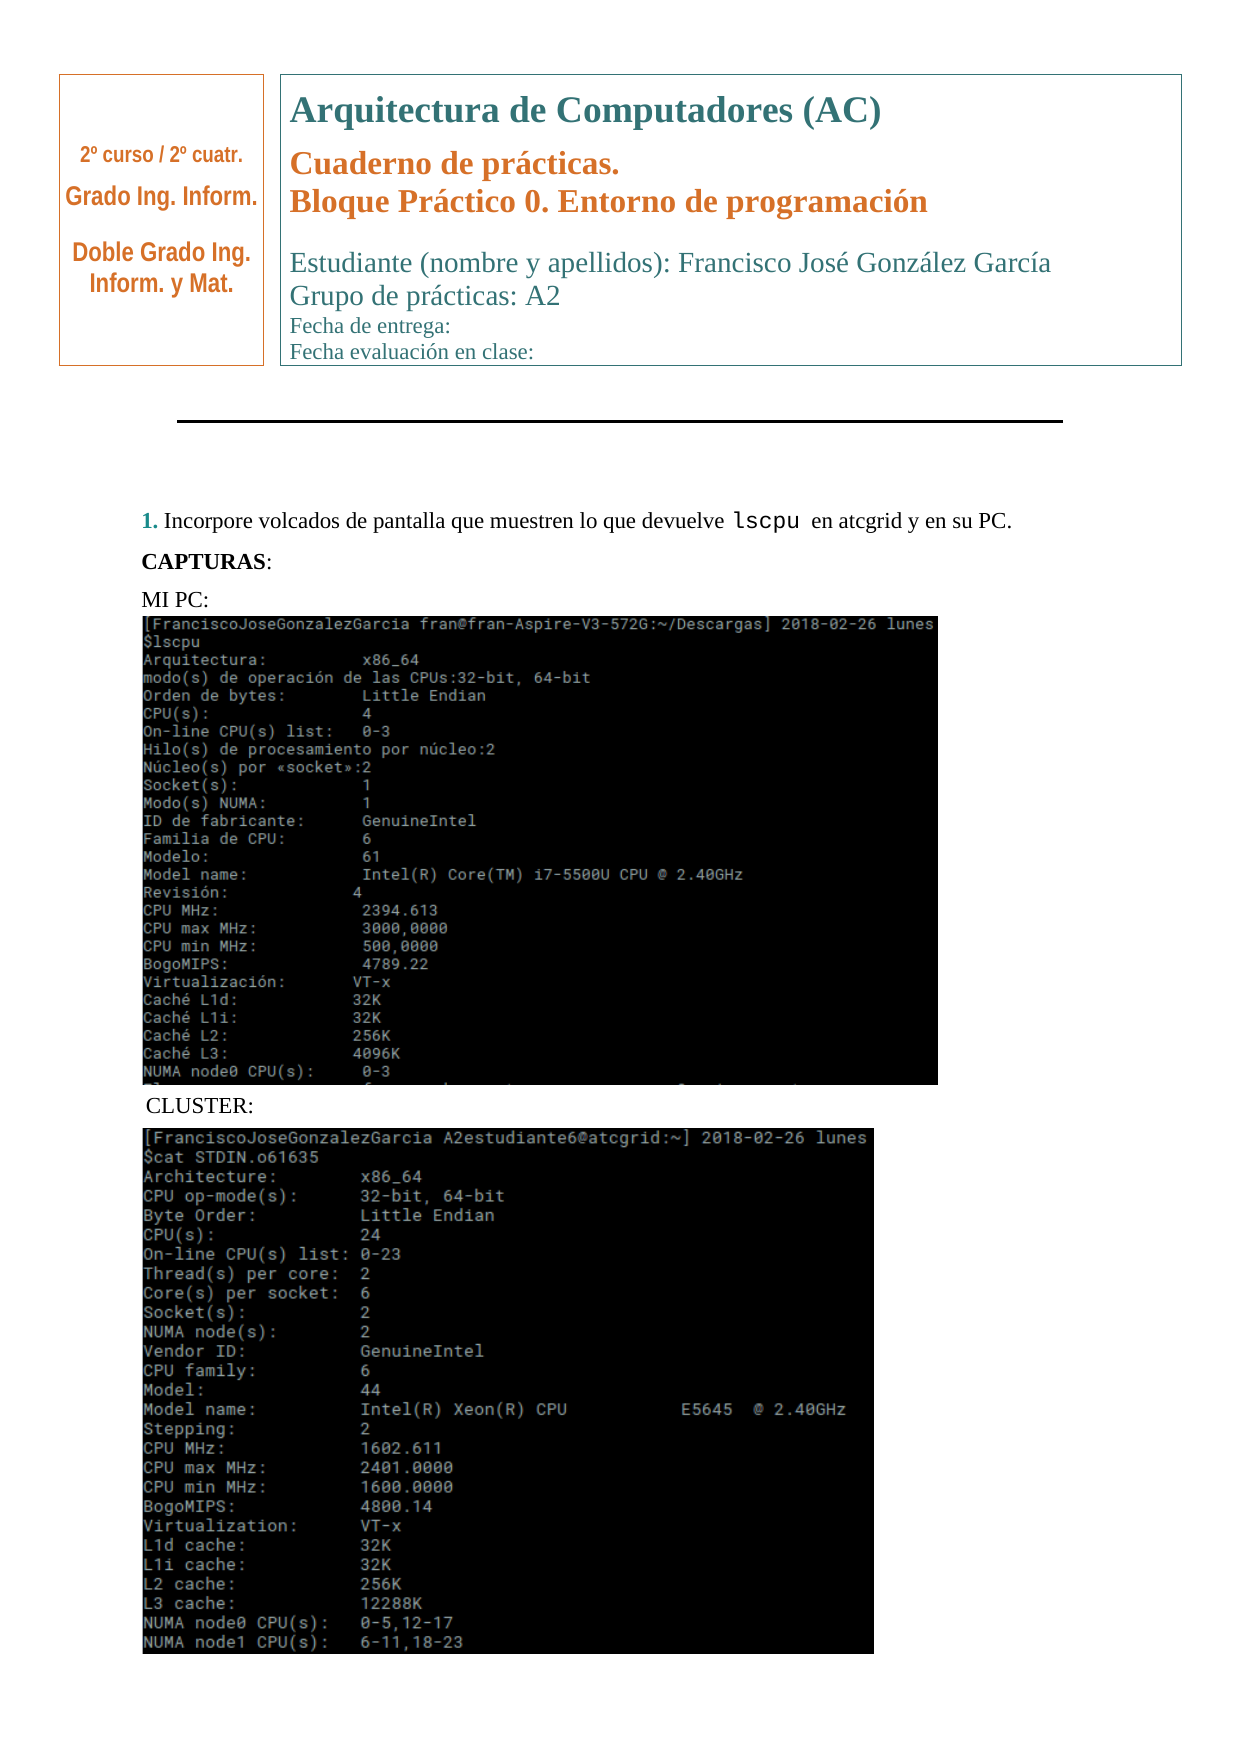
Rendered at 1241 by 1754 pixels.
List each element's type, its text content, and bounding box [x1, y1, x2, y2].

table_header [264, 74, 280, 364]
list MI PC: [103, 587, 1063, 613]
list CAPTURAS: [103, 548, 1063, 574]
list 1. Incorpore volcados de pantalla que muestren lo que devuelve lscpu en atcgrid y en su PC. [103, 507, 1063, 535]
table_header 2º curso / 2º cuatr. Grado Ing. Inform. Doble Grado Ing. Inform. y Mat. [60, 75, 263, 364]
text CLUSTER: [103, 1092, 1063, 1118]
table_header Arquitectura de Computadores (AC) Cuaderno de prácticas. Bloque Práctico 0. Entorno de programación Estudiante (nombre y apellidos): Francisco José González García Grupo de prácticas: A2 Fecha de entrega: Fecha evaluación en clase: [281, 75, 1181, 364]
